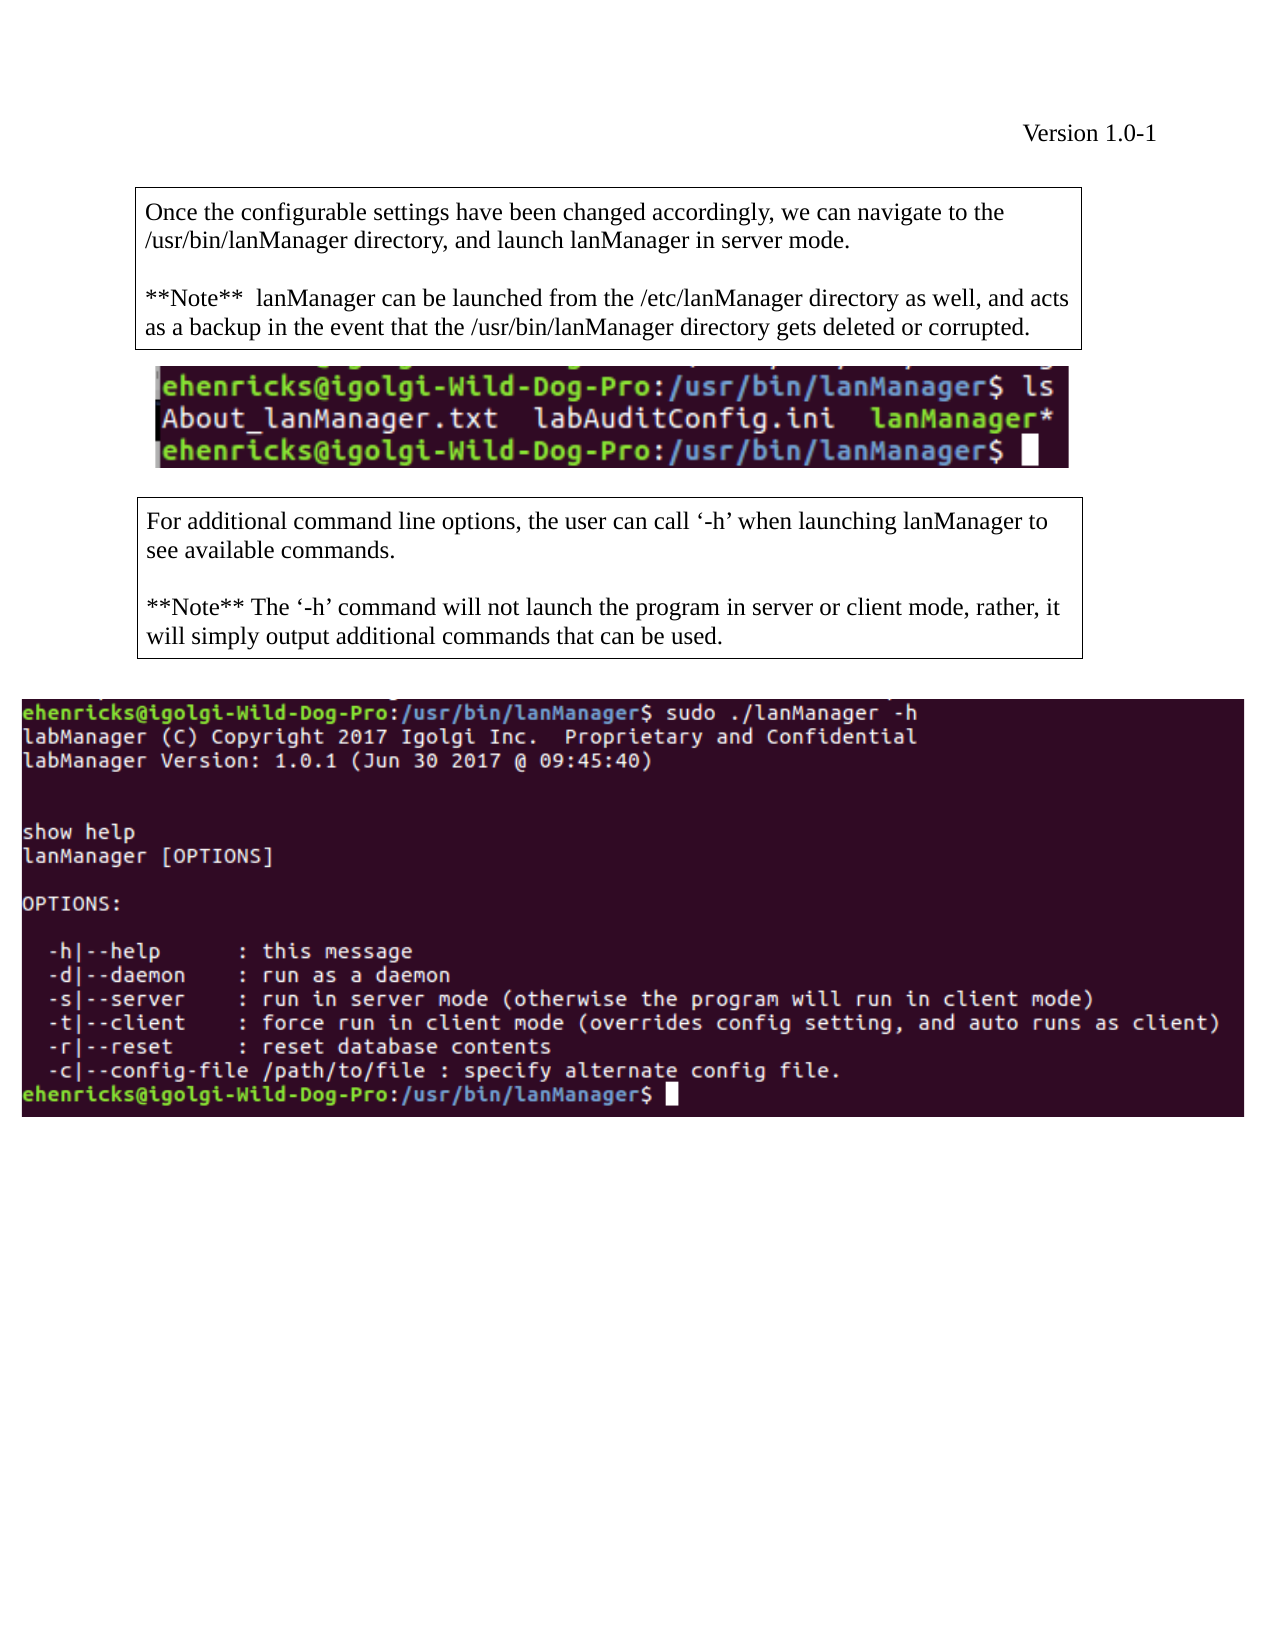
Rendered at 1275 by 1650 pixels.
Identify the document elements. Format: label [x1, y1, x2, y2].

picture [155, 366, 1069, 468]
picture [21, 699, 1245, 1117]
